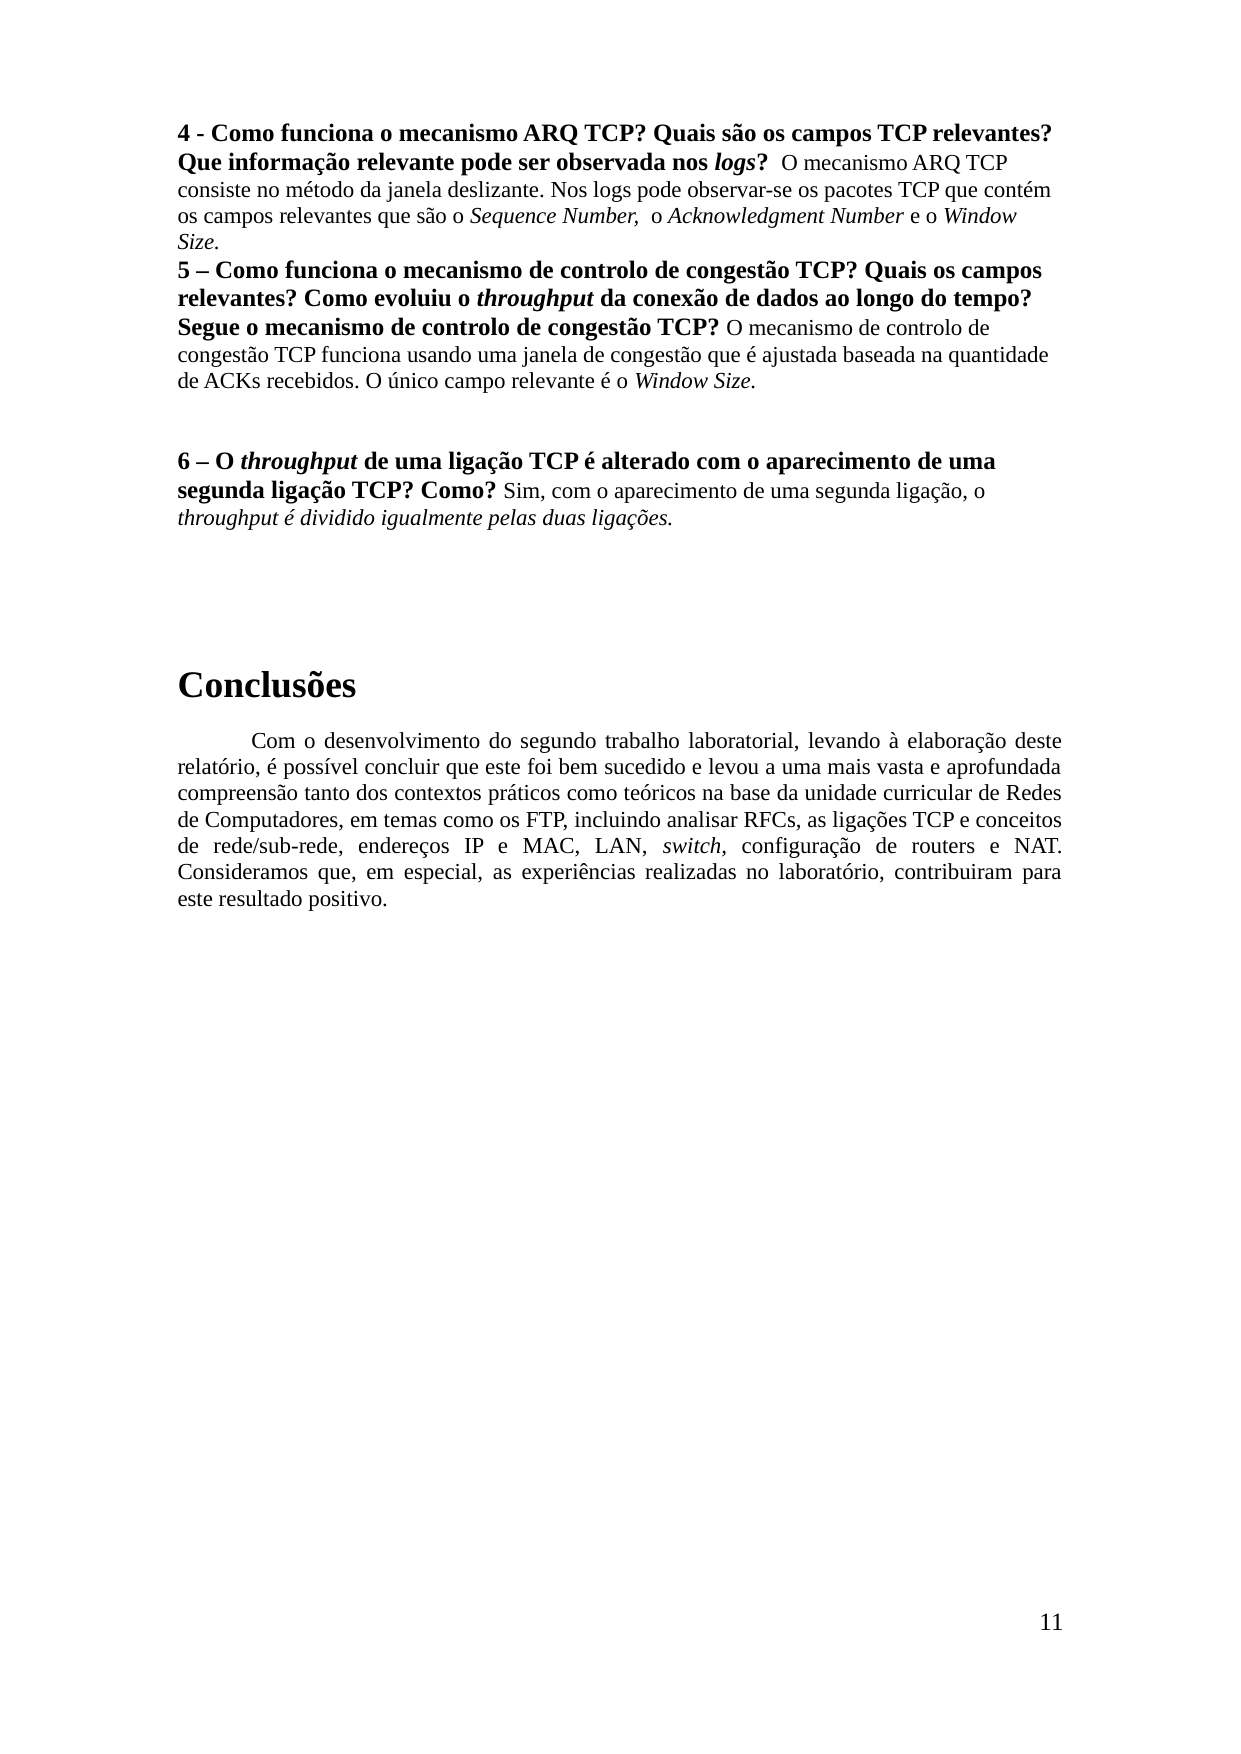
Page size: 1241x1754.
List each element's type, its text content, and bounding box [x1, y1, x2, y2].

text Conclusões [177, 662, 1063, 705]
text 4 - Como funciona o mecanismo ARQ TCP? Quais são os campos TCP relevantes? Que informação relevante pode ser observada nos logs? O mecanismo ARQ TCP consiste no método da janela deslizante. Nos logs pode observar-se os pacotes TCP que contém os campos relevantes que são o Sequence Number, o Acknowledgment Number e o Window Size. [177, 118, 1063, 255]
text 5 – Como funciona o mecanismo de controlo de congestão TCP? Quais os campos relevantes? Como evoluiu o throughput da conexão de dados ao longo do tempo? Segue o mecanismo de controlo de congestão TCP? O mecanismo de controlo de congestão TCP funciona usando uma janela de congestão que é ajustada baseada na quantidade de ACKs recebidos. O único campo relevante é o Window Size. [177, 255, 1063, 394]
text Com o desenvolvimento do segundo trabalho laboratorial, levando à elaboração deste relatório, é possível concluir que este foi bem sucedido e levou a uma mais vasta e aprofundada compreensão tanto dos contextos práticos como teóricos na base da unidade curricular de Redes de Computadores, em temas como os FTP, incluindo analisar RFCs, as ligações TCP e conceitos de rede/sub-rede, endereços IP e MAC, LAN, switch, configuração de routers e NAT. Consideramos que, em especial, as experiências realizadas no laboratório, contribuiram para este resultado positivo. [177, 727, 1063, 911]
text 6 – O throughput de uma ligação TCP é alterado com o aparecimento de uma segunda ligação TCP? Como? Sim, com o aparecimento de uma segunda ligação, o throughput é dividido igualmente pelas duas ligações. [177, 446, 1063, 530]
